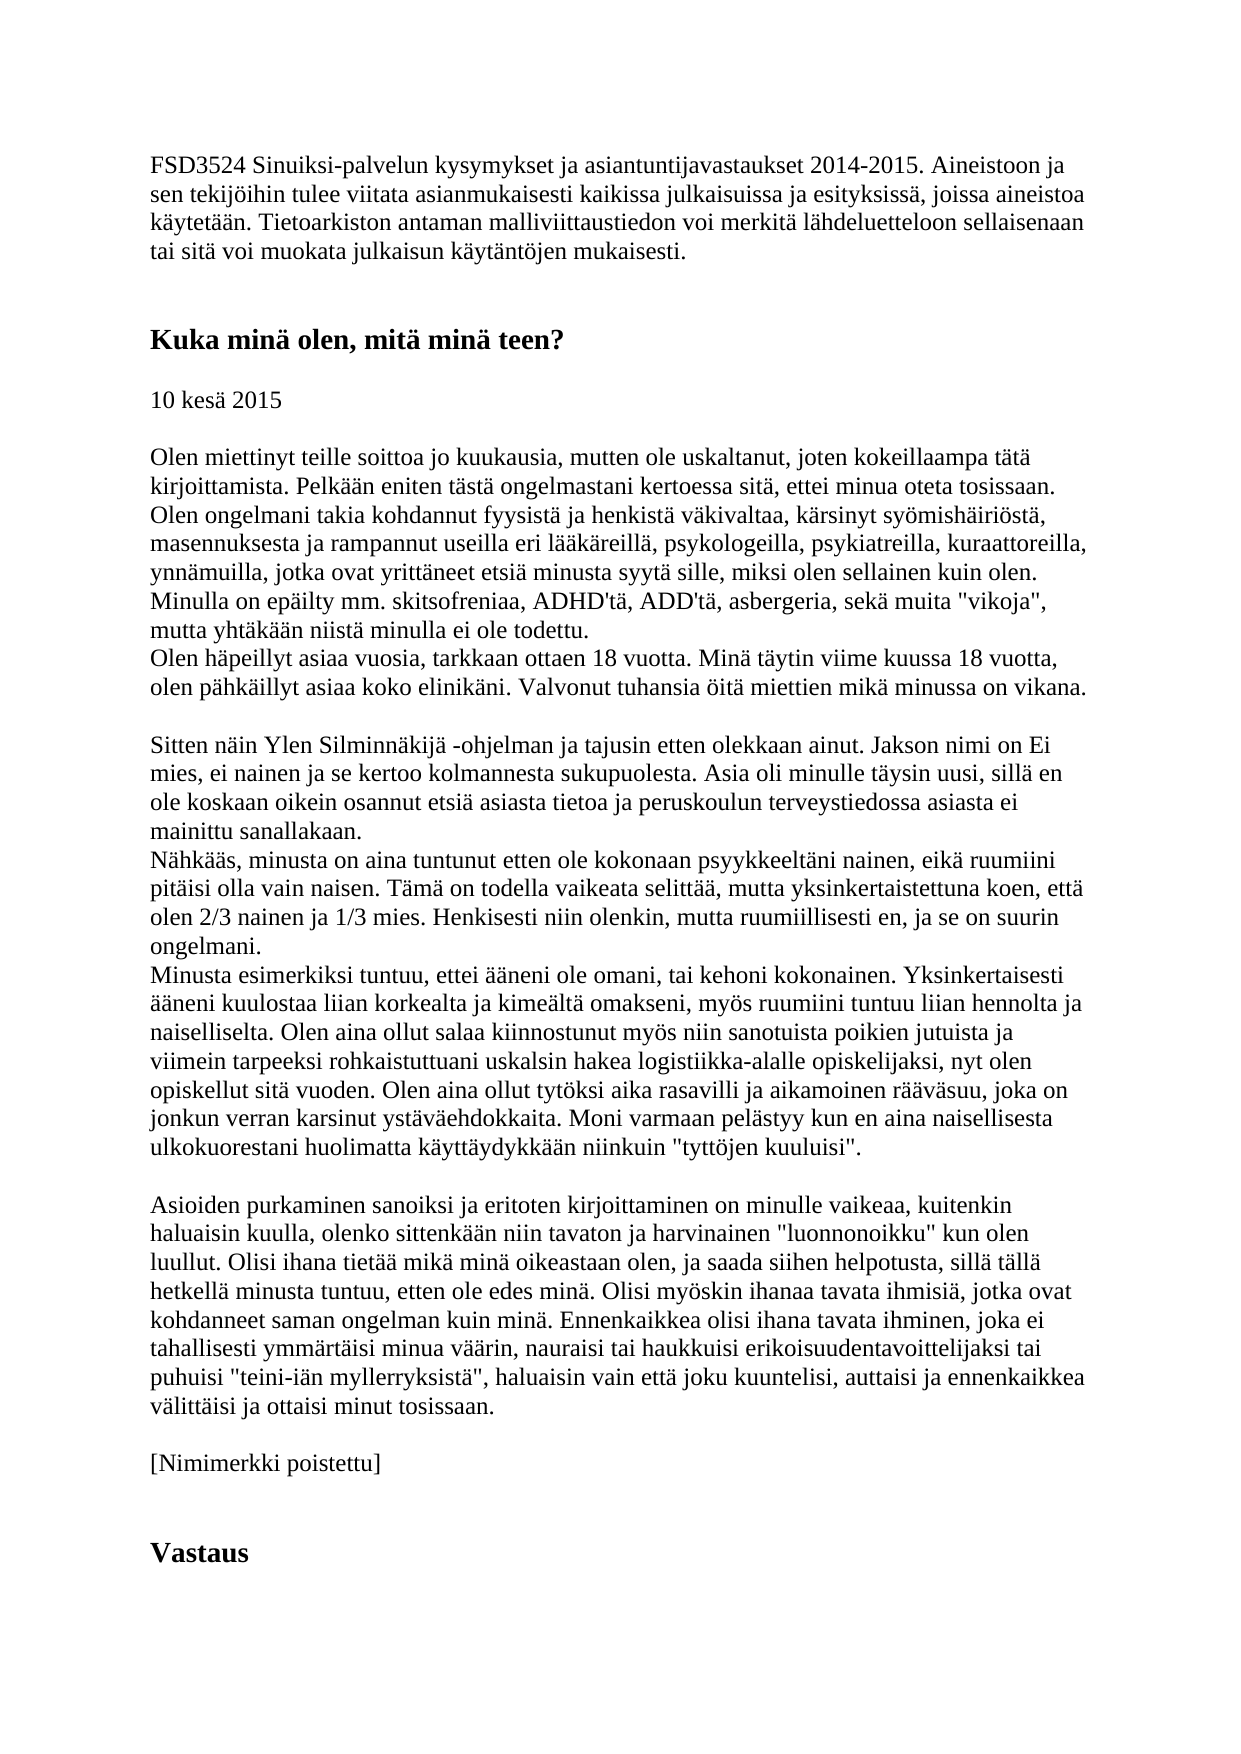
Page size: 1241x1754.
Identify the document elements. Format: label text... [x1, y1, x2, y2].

text Kuka minä olen, mitä minä teen? [150, 322, 1090, 356]
text Olen miettinyt teille soittoa jo kuukausia, mutten ole uskaltanut, joten kokeillaampa tätä kirjoittamista. Pelkään eniten tästä ongelmastani kertoessa sitä, ettei minua oteta tosissaan. Olen ongelmani takia kohdannut fyysistä ja henkistä väkivaltaa, kärsinyt syömishäiriöstä, masennuksesta ja rampannut useilla eri lääkäreillä, psykologeilla, psykiatreilla, kuraattoreilla, ynnämuilla, jotka ovat yrittäneet etsiä minusta syytä sille, miksi olen sellainen kuin olen. Minulla on epäilty mm. skitsofreniaa, ADHD'tä, ADD'tä, asbergeria, sekä muita "vikoja", mutta yhtäkään niistä minulla ei ole todettu. Olen häpeillyt asiaa vuosia, tarkkaan ottaen 18 vuotta. Minä täytin viime kuussa 18 vuotta, olen pähkäillyt asiaa koko elinikäni. Valvonut tuhansia öitä miettien mikä minussa on vikana. Sitten näin Ylen Silminnäkijä -ohjelman ja tajusin etten olekkaan ainut. Jakson nimi on Ei mies, ei nainen ja se kertoo kolmannesta sukupuolesta. Asia oli minulle täysin uusi, sillä en ole koskaan oikein osannut etsiä asiasta tietoa ja peruskoulun terveystiedossa asiasta ei mainittu sanallakaan. Nähkääs, minusta on aina tuntunut etten ole kokonaan psyykkeeltäni nainen, eikä ruumiini pitäisi olla vain naisen. Tämä on todella vaikeata selittää, mutta yksinkertaistettuna koen, että olen 2/3 nainen ja 1/3 mies. Henkisesti niin olenkin, mutta ruumiillisesti en, ja se on suurin ongelmani. Minusta esimerkiksi tuntuu, ettei ääneni ole omani, tai kehoni kokonainen. Yksinkertaisesti ääneni kuulostaa liian korkealta ja kimeältä omakseni, myös ruumiini tuntuu liian hennolta ja naiselliselta. Olen aina ollut salaa kiinnostunut myös niin sanotuista poikien jutuista ja viimein tarpeeksi rohkaistuttuani uskalsin hakea logistiikka-alalle opiskelijaksi, nyt olen opiskellut sitä vuoden. Olen aina ollut tytöksi aika rasavilli ja aikamoinen rääväsuu, joka on jonkun verran karsinut ystäväehdokkaita. Moni varmaan pelästyy kun en aina naisellisesta ulkokuorestani huolimatta käyttäydykkään niinkuin "tyttöjen kuuluisi". Asioiden purkaminen sanoiksi ja eritoten kirjoittaminen on minulle vaikeaa, kuitenkin haluaisin kuulla, olenko sittenkään niin tavaton ja harvinainen "luonnonoikku" kun olen luullut. Olisi ihana tietää mikä minä oikeastaan olen, ja saada siihen helpotusta, sillä tällä hetkellä minusta tuntuu, etten ole edes minä. Olisi myöskin ihanaa tavata ihmisiä, jotka ovat kohdanneet saman ongelman kuin minä. Ennenkaikkea olisi ihana tavata ihminen, joka ei tahallisesti ymmärtäisi minua väärin, nauraisi tai haukkuisi erikoisuudentavoittelijaksi tai puhuisi "teini-iän myllerryksistä", haluaisin vain että joku kuuntelisi, auttaisi ja ennenkaikkea välittäisi ja ottaisi minut tosissaan. [150, 442, 1090, 1420]
text Vastaus [150, 1535, 1090, 1568]
text [Nimimerkki poistettu] [150, 1448, 1090, 1477]
text FSD3524 Sinuiksi-palvelun kysymykset ja asiantuntijavastaukset 2014-2015. Aineistoon ja sen tekijöihin tulee viitata asianmukaisesti kaikissa julkaisuissa ja esityksissä, joissa aineistoa käytetään. Tietoarkiston antaman malliviittaustiedon voi merkitä lähdeluetteloon sellaisenaan tai sitä voi muokata julkaisun käytäntöjen mukaisesti. [150, 150, 1090, 265]
text 10 kesä 2015 [150, 385, 1090, 413]
